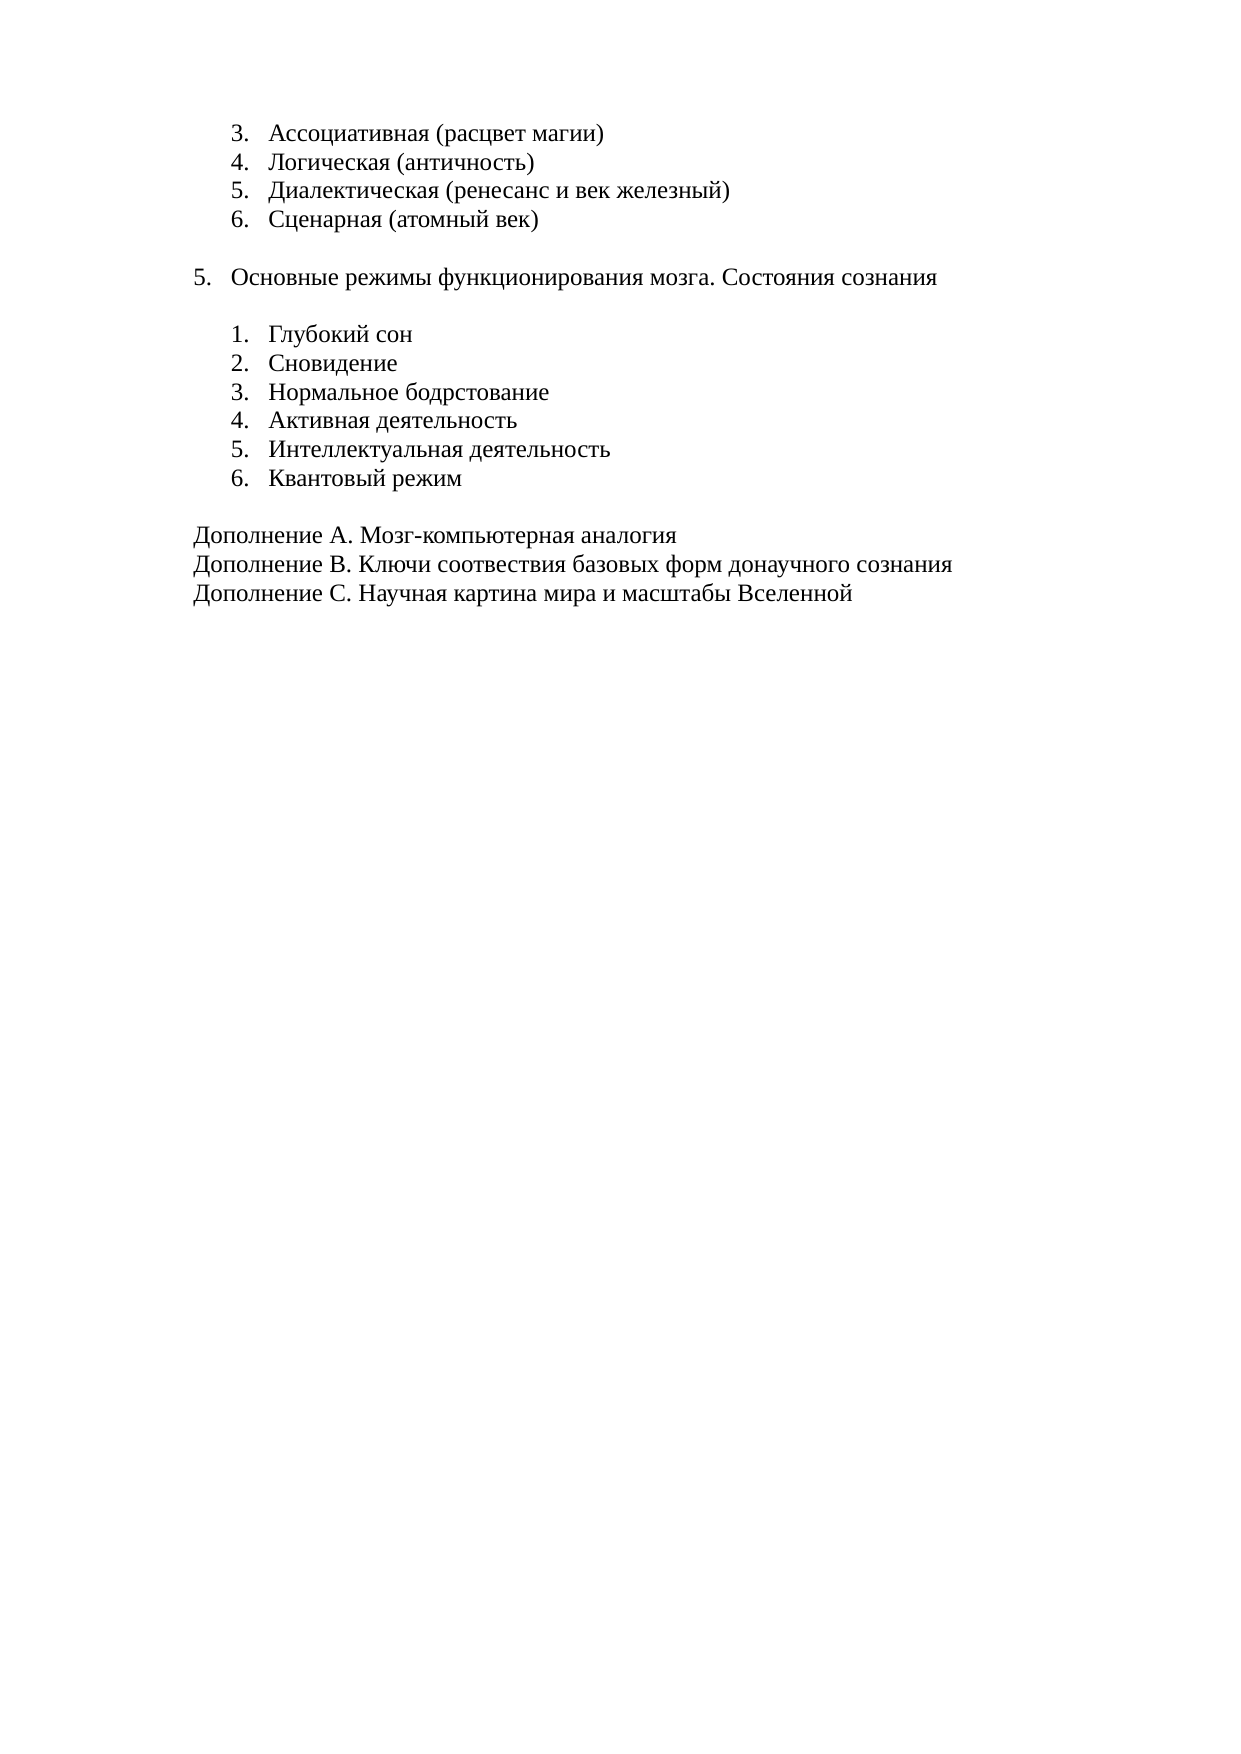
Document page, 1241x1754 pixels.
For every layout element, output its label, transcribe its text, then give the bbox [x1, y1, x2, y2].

list Основные режимы функционирования мозга. Состояния сознания [193, 262, 1122, 291]
list Сновидение [231, 348, 1122, 377]
list Нормальное бодрстование [231, 377, 1122, 406]
list Дополнение C. Научная картина мира и масштабы Вселенной [156, 578, 1122, 607]
list Ассоциативная (расцвет магии) [231, 118, 1122, 147]
list Логическая (античность) [231, 147, 1122, 176]
list Сценарная (атомный век) [231, 204, 1122, 233]
list Интеллектуальная деятельность [231, 434, 1122, 463]
list Квантовый режим [231, 463, 1122, 492]
list Активная деятельность [231, 406, 1122, 434]
list Диалектическая (ренесанс и век железный) [231, 176, 1122, 204]
list Глубокий сон [231, 319, 1122, 348]
list Дополнение B. Ключи соотвествия базовых форм донаучного сознания [156, 549, 1122, 578]
list Дополнение А. Мозг-компьютерная аналогия [156, 521, 1122, 549]
